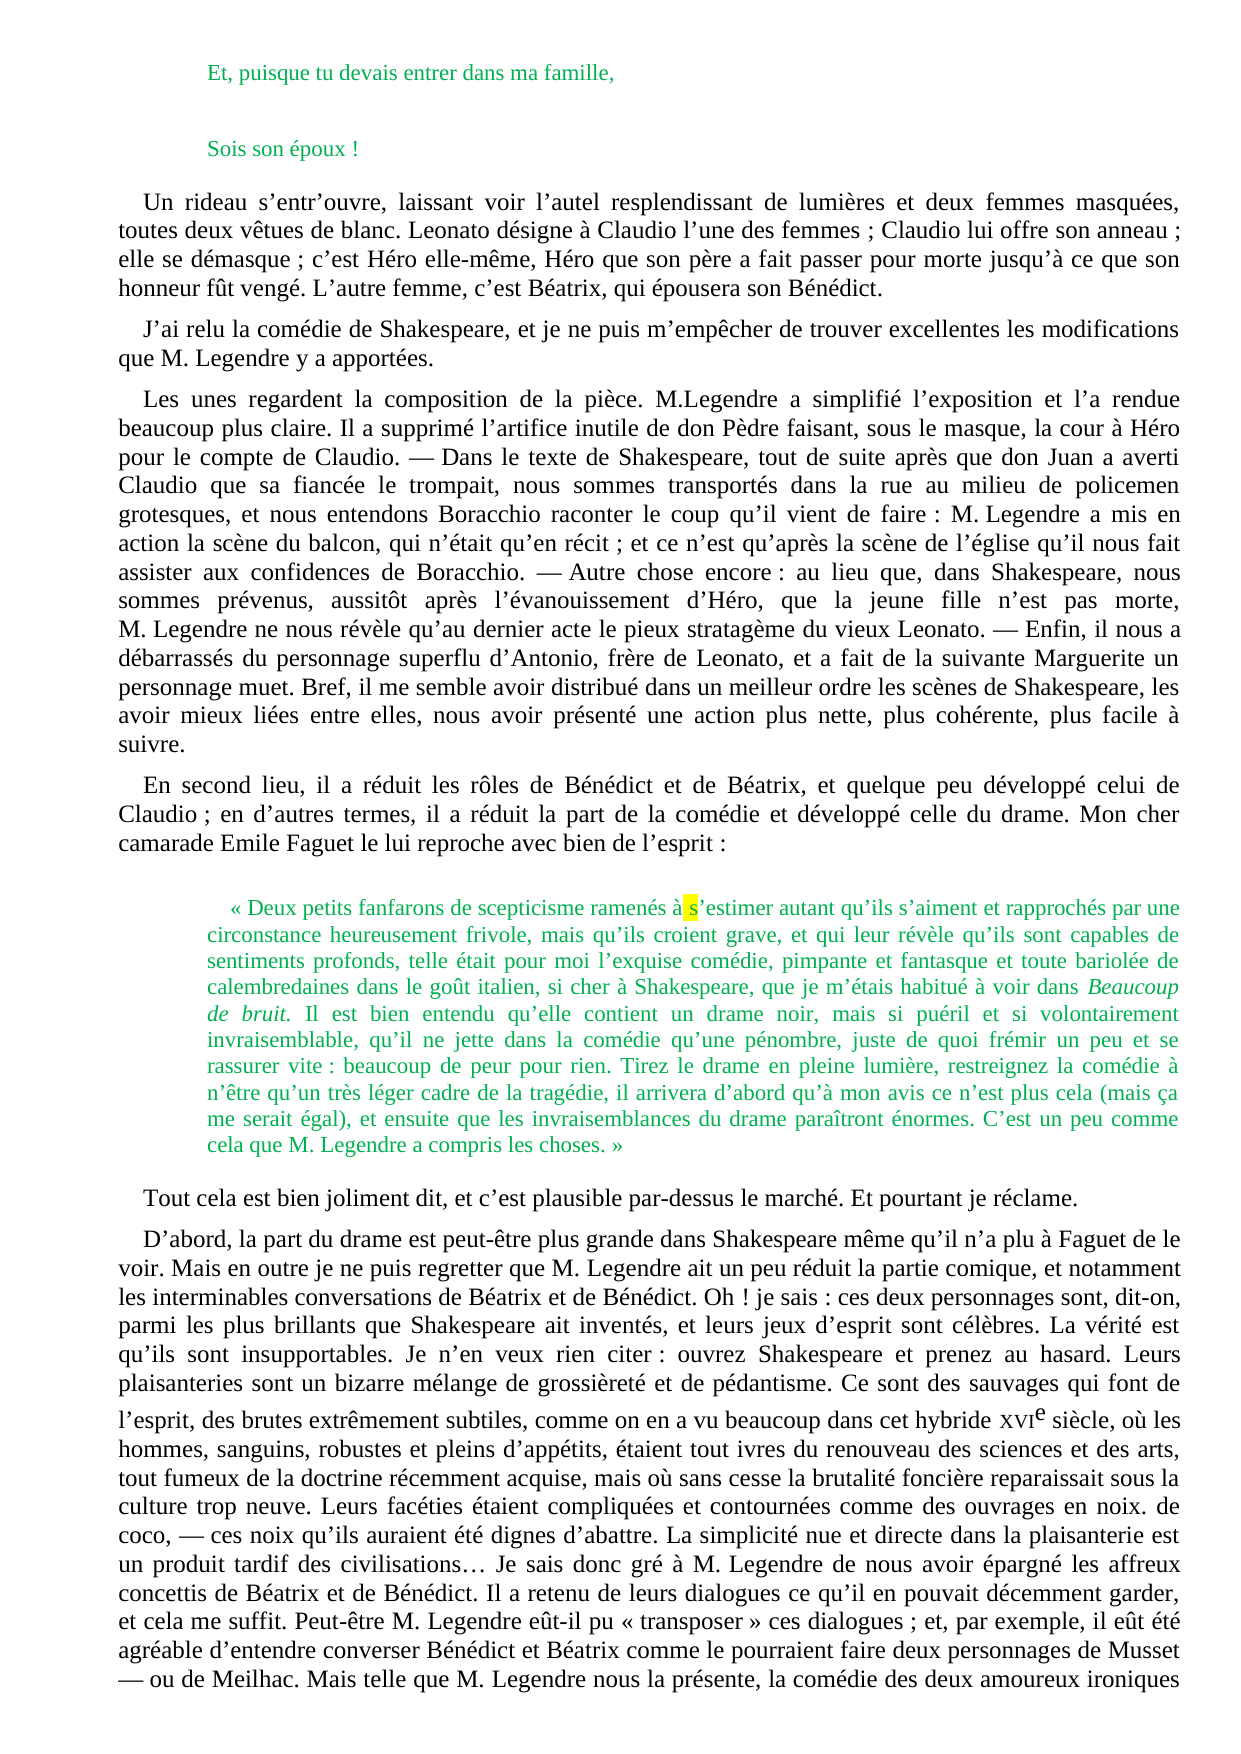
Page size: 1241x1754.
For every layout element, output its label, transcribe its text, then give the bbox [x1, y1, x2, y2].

text J’ai relu la comédie de Shakespeare, et je ne puis m’empêcher de trouver excellentes les modifications que M. Legendre y a apportées. [118, 314, 1181, 372]
text En second lieu, il a réduit les rôles de Bénédict et de Béatrix, et quelque peu développé celui de Claudio ; en d’autres termes, il a réduit la part de la comédie et développé celle du drame. Mon cher camarade Emile Faguet le lui reproche avec bien de l’esprit : [118, 771, 1181, 857]
text D’abord, la part du drame est peut-être plus grande dans Shakespeare même qu’il n’a plu à Faguet de le voir. Mais en outre je ne puis regretter que M. Legendre ait un peu réduit la partie comique, et notamment les interminables conversations de Béatrix et de Bénédict. Oh ! je sais : ces deux personnages sont, dit-on, parmi les plus brillants que Shakespeare ait inventés, et leurs jeux d’esprit sont célèbres. La vérité est qu’ils sont insupportables. Je n’en veux rien citer : ouvrez Shakespeare et prenez au hasard. Leurs plaisanteries sont un bizarre mélange de grossièreté et de pédantisme. Ce sont des sauvages qui font de l’esprit, des brutes extrêmement subtiles, comme on en a vu beaucoup dans cet hybride xvie siècle, où les hommes, sanguins, robustes et pleins d’appétits, étaient tout ivres du renouveau des sciences et des arts, tout fumeux de la doctrine récemment acquise, mais où sans cesse la brutalité foncière reparaissait sous la culture trop neuve. Leurs facéties étaient compliquées et contournées comme des ouvrages en noix. de coco, — ces noix qu’ils auraient été dignes d’abattre. La simplicité nue et directe dans la plaisanterie est un produit tardif des civilisations… Je sais donc gré à M. Legendre de nous avoir épargné les affreux concettis de Béatrix et de Bénédict. Il a retenu de leurs dialogues ce qu’il en pouvait décemment garder, et cela me suffit. Peut-être M. Legendre eût-il pu « transposer » ces dialogues ; et, par exemple, il eût été agréable d’entendre converser Bénédict et Béatrix comme le pourraient faire deux personnages de Musset — ou de Meilhac. Mais telle que M. Legendre nous la présente, la comédie des deux amoureux ironiques [118, 1224, 1181, 1693]
text Un rideau s’entr’ouvre, laissant voir l’autel resplendissant de lumières et deux femmes masquées, toutes deux vêtues de blanc. Leonato désigne à Claudio l’une des femmes ; Claudio lui offre son anneau ; elle se démasque ; c’est Héro elle-même, Héro que son père a fait passer pour morte jusqu’à ce que son honneur fût vengé. L’autre femme, c’est Béatrix, qui épousera son Bénédict. [118, 187, 1181, 302]
text Et, puisque tu devais entrer dans ma famille, [207, 59, 1181, 85]
text Les unes regardent la composition de la pièce. M.Legendre a simplifié l’exposition et l’a rendue beaucoup plus claire. Il a supprimé l’artifice inutile de don Pèdre faisant, sous le masque, la cour à Héro pour le compte de Claudio. — Dans le texte de Shakespeare, tout de suite après que don Juan a averti Claudio que sa fiancée le trompait, nous sommes transportés dans la rue au milieu de policemen grotesques, et nous entendons Boracchio raconter le coup qu’il vient de faire : M. Legendre a mis en action la scène du balcon, qui n’était qu’en récit ; et ce n’est qu’après la scène de l’église qu’il nous fait assister aux confidences de Boracchio. — Autre chose encore : au lieu que, dans Shakespeare, nous sommes prévenus, aussitôt après l’évanouissement d’Héro, que la jeune fille n’est pas morte, M. Legendre ne nous révèle qu’au dernier acte le pieux stratagème du vieux Leonato. — Enfin, il nous a débarrassés du personnage superflu d’Antonio, frère de Leonato, et a fait de la suivante Marguerite un personnage muet. Bref, il me semble avoir distribué dans un meilleur ordre les scènes de Shakespeare, les avoir mieux liées entre elles, nous avoir présenté une action plus nette, plus cohérente, plus facile à suivre. [118, 384, 1181, 758]
text Tout cela est bien joliment dit, et c’est plausible par-dessus le marché. Et pourtant je réclame. [118, 1183, 1181, 1212]
text Sois son époux ! [207, 135, 1181, 162]
text « Deux petits fanfarons de scepticisme ramenés à s’estimer autant qu’ils s’aiment et rapprochés par une circonstance heureusement frivole, mais qu’ils croient grave, et qui leur révèle qu’ils sont capables de sentiments profonds, telle était pour moi l’exquise comédie, pimpante et fantasque et toute bariolée de calembredaines dans le goût italien, si cher à Shakespeare, que je m’étais habitué à voir dans Beaucoup de bruit. Il est bien entendu qu’elle contient un drame noir, mais si puéril et si volontairement invraisemblable, qu’il ne jette dans la comédie qu’une pénombre, juste de quoi frémir un peu et se rassurer vite : beaucoup de peur pour rien. Tirez le drame en pleine lumière, restreignez la comédie à n’être qu’un très léger cadre de la tragédie, il arrivera d’abord qu’à mon avis ce n’est plus cela (mais ça me serait égal), et ensuite que les invraisemblances du drame paraîtront énormes. C’est un peu comme cela que M. Legendre a compris les choses. » [207, 894, 1181, 1158]
